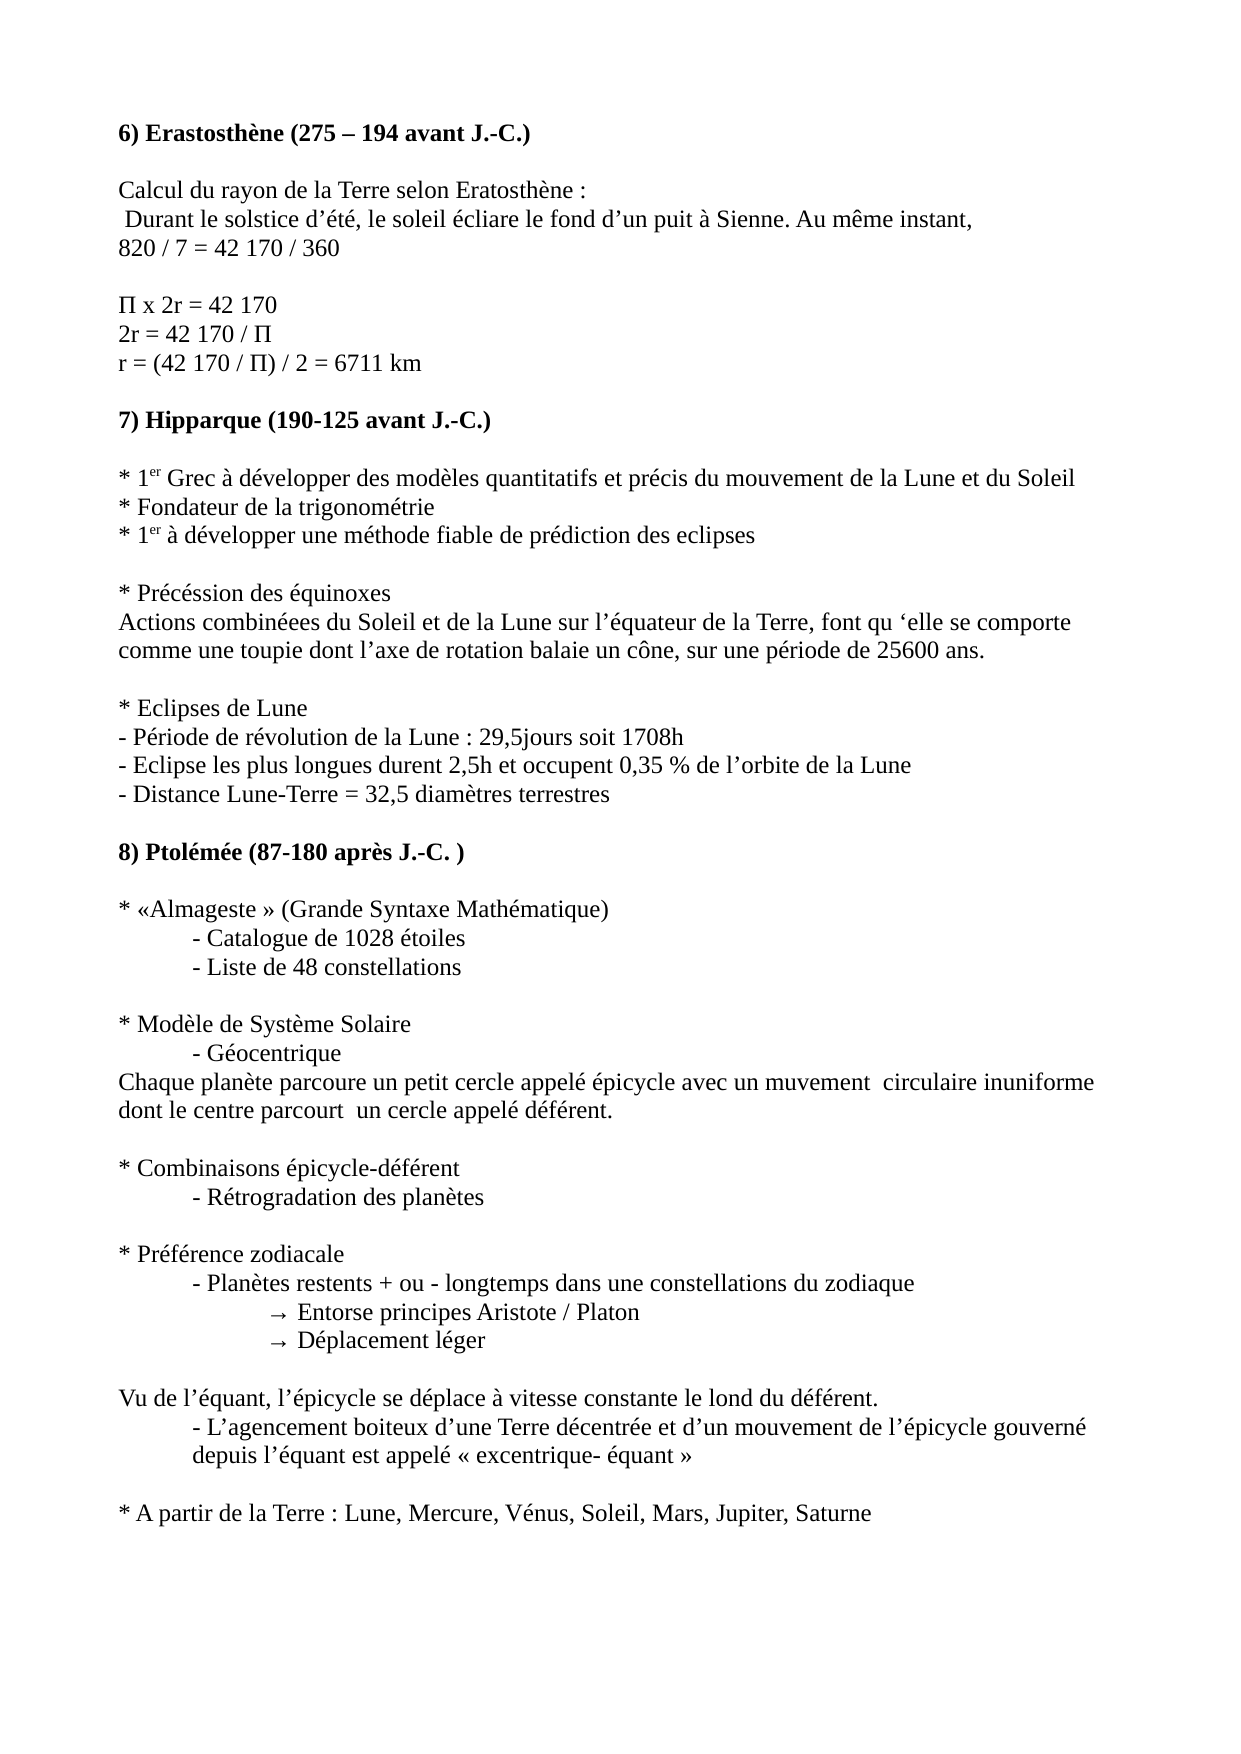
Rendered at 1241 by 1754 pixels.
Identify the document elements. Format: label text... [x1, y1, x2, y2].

text * 1er Grec à développer des modèles quantitatifs et précis du mouvement de la Lune et du Soleil [118, 463, 1122, 492]
text - Eclipse les plus longues durent 2,5h et occupent 0,35 % de l’orbite de la Lune [118, 751, 1122, 779]
text П x 2r = 42 170 [118, 291, 1122, 319]
text - Planètes restents + ou - longtemps dans une constellations du zodiaque [118, 1268, 1122, 1297]
text - L’agencement boiteux d’une Terre décentrée et d’un mouvement de l’épicycle gouverné depuis l’équant est appelé « excentrique- équant » [118, 1412, 1122, 1469]
text Durant le solstice d’été, le soleil écliare le fond d’un puit à Sienne. Au même instant, [118, 204, 1122, 233]
text 2r = 42 170 / П [118, 319, 1122, 348]
text - Catalogue de 1028 étoiles [118, 923, 1122, 952]
text - Distance Lune-Terre = 32,5 diamètres terrestres [118, 779, 1122, 808]
text - Période de révolution de la Lune : 29,5jours soit 1708h [118, 722, 1122, 751]
text 7) Hipparque (190-125 avant J.-C.) [118, 406, 1122, 434]
text * «Almageste » (Grande Syntaxe Mathématique) [118, 894, 1122, 923]
text Calcul du rayon de la Terre selon Eratosthène : [118, 176, 1122, 204]
text * Fondateur de la trigonométrie [118, 492, 1122, 521]
text - Rétrogradation des planètes [118, 1182, 1122, 1211]
text * Précéssion des équinoxes [118, 578, 1122, 607]
text - Géocentrique [118, 1038, 1122, 1067]
text - Liste de 48 constellations [118, 952, 1122, 981]
text Vu de l’équant, l’épicycle se déplace à vitesse constante le lond du déférent. [118, 1383, 1122, 1412]
text * Modèle de Système Solaire [118, 1009, 1122, 1038]
text * Préférence zodiacale [118, 1239, 1122, 1268]
text 6) Erastosthène (275 – 194 avant J.-C.) [118, 118, 1122, 147]
text * 1er à développer une méthode fiable de prédiction des eclipses [118, 521, 1122, 549]
text → Déplacement léger [118, 1326, 1122, 1354]
text 820 / 7 = 42 170 / 360 [118, 233, 1122, 262]
text * Eclipses de Lune [118, 693, 1122, 722]
text Chaque planète parcoure un petit cercle appelé épicycle avec un muvement circulaire inuniforme dont le centre parcourt un cercle appelé déférent. [118, 1067, 1122, 1124]
text → Entorse principes Aristote / Platon [118, 1297, 1122, 1326]
text * Combinaisons épicycle-déférent [118, 1153, 1122, 1182]
text * A partir de la Terre : Lune, Mercure, Vénus, Soleil, Mars, Jupiter, Saturne [118, 1498, 1122, 1527]
text 8) Ptolémée (87-180 après J.-C. ) [118, 837, 1122, 866]
text r = (42 170 / П) / 2 = 6711 km [118, 348, 1122, 377]
text Actions combinéees du Soleil et de la Lune sur l’équateur de la Terre, font qu ‘elle se comporte comme une toupie dont l’axe de rotation balaie un cône, sur une période de 25600 ans. [118, 607, 1122, 664]
